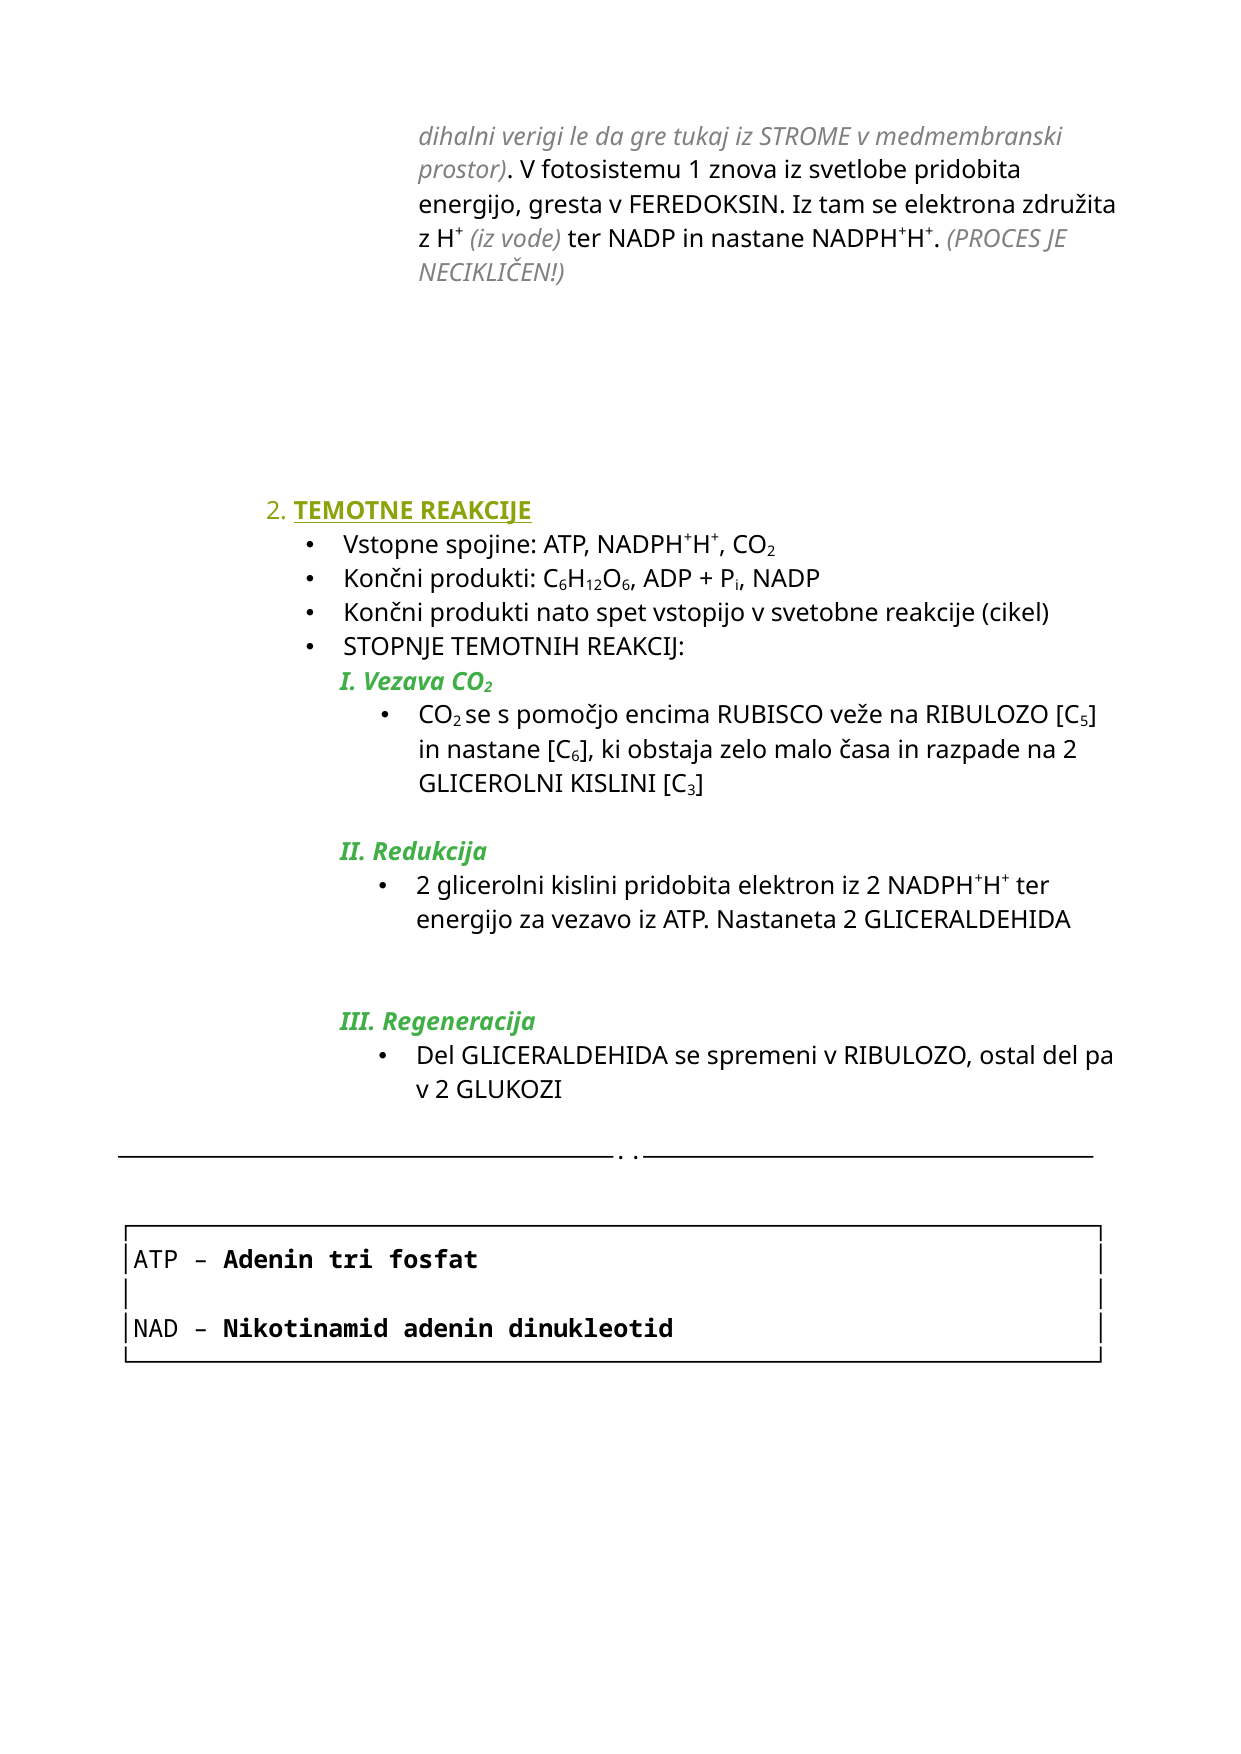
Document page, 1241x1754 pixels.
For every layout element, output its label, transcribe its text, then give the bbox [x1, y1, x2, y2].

text ─────────────────────────────────··────────────────────────────── [118, 1140, 1122, 1174]
list Del GLICERALDEHIDA se spremeni v RIBULOZO, ostal del pa v 2 GLUKOZI [378, 1038, 1122, 1106]
text III. Regeneracija [118, 1004, 1122, 1038]
text │ATP – Adenin tri fosfat │ │ │ [118, 1242, 1122, 1310]
list STOPNJE TEMOTNIH REAKCIJ: [306, 629, 1122, 663]
text └────────────────────────────────────────────────────────────────┘ [118, 1344, 1122, 1378]
list Končni produkti: C6H12O6, ADP + Pi, NADP [306, 561, 1122, 595]
text │NAD – Nikotinamid adenin dinukleotid │ [118, 1310, 1122, 1344]
text I. Vezava CO2 [118, 663, 1122, 697]
text II. Redukcija [118, 833, 1122, 867]
list Končni produkti nato spet vstopijo v svetobne reakcije (cikel) [306, 595, 1122, 629]
list dihalni verigi le da gre tukaj iz STROME v medmembranski prostor). V fotosistemu 1 znova iz svetlobe pridobita energijo, gresta v FEREDOKSIN. Iz tam se elektrona združita z H+ (iz vode) ter NADP in nastane NADPH+H+. (PROCES JE NECIKLIČEN!) [381, 118, 1122, 288]
list 2 glicerolni kislini pridobita elektron iz 2 NADPH+H+ ter energijo za vezavo iz ATP. Nastaneta 2 GLICERALDEHIDA [378, 867, 1122, 936]
text ┌────────────────────────────────────────────────────────────────┐ [118, 1208, 1122, 1242]
list CO2 se s pomočjo encima RUBISCO veže na RIBULOZO [C5] in nastane [C6], ki obstaja zelo malo časa in razpade na 2 GLICEROLNI KISLINI [C3] [381, 697, 1122, 799]
text 2. TEMOTNE REAKCIJE [118, 493, 1122, 527]
list Vstopne spojine: ATP, NADPH+H+, CO2 [306, 527, 1122, 561]
